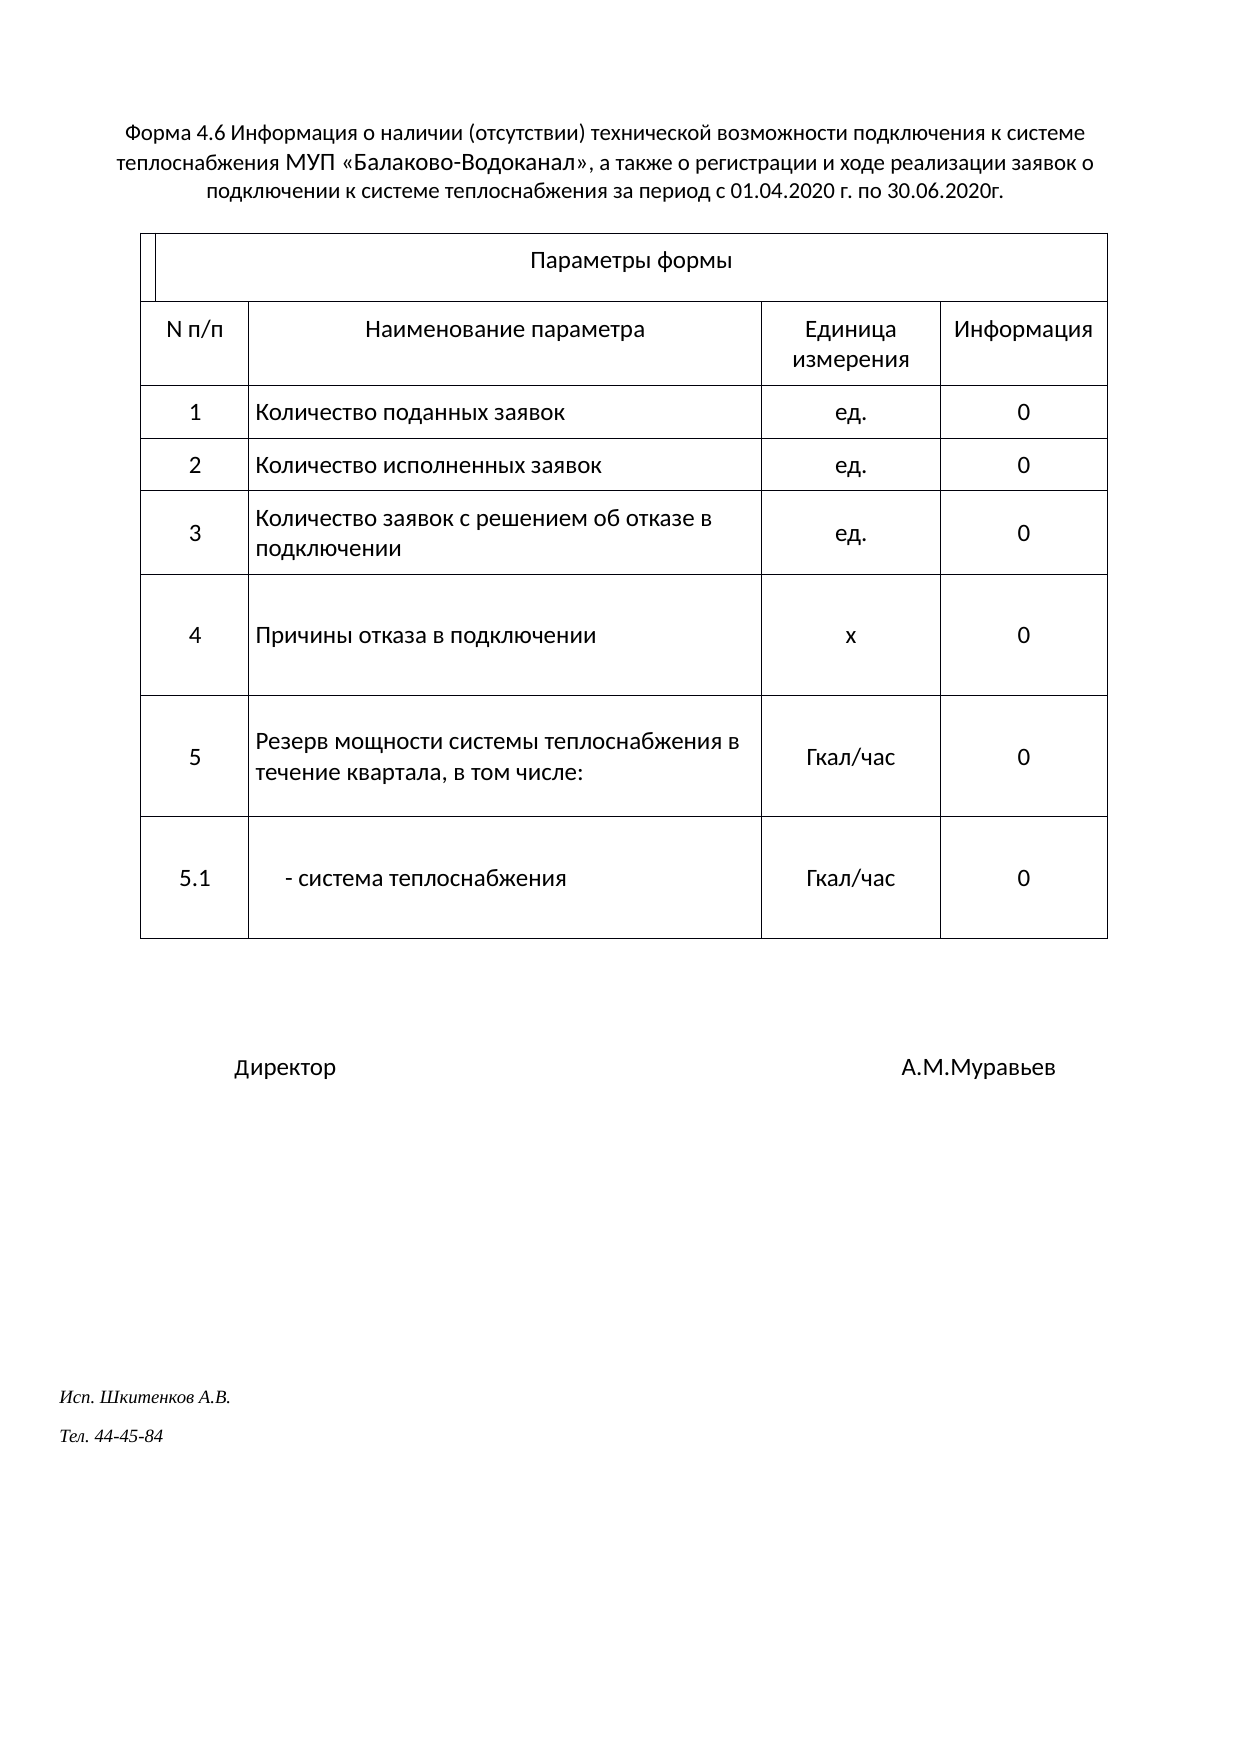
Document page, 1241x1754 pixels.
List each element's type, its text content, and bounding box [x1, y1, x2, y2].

table_cell 0 [941, 491, 1107, 573]
table_cell [1108, 626, 1113, 695]
table_cell Единица измерения [762, 302, 940, 384]
table_cell Резерв мощности системы теплоснабжения в течение квартала, в том числе: [249, 696, 761, 816]
table_cell - система теплоснабжения [249, 817, 761, 938]
table_cell [1108, 869, 1113, 938]
text Тел. 44-45-84 [59, 1425, 1063, 1446]
table_cell 4 [141, 575, 248, 695]
table_cell 0 [941, 386, 1107, 437]
text Директор А.М.Муравьев [59, 1051, 1152, 1081]
table_cell ед. [762, 439, 940, 490]
table_cell ед. [762, 491, 940, 573]
table_cell Наименование параметра [249, 302, 761, 384]
text Исп. Шкитенков А.В. [59, 1386, 1063, 1408]
table_cell 2 [141, 439, 248, 490]
table_cell 0 [941, 575, 1107, 695]
table_header [141, 234, 155, 301]
table_cell Количество заявок с решением об отказе в подключении [249, 491, 761, 573]
table_header [1108, 233, 1113, 301]
table_cell Информация [941, 302, 1107, 384]
table_cell [1108, 438, 1113, 490]
text Форма 4.6 Информация о наличии (отсутствии) технической возможности подключения к системе теплоснабжения МУП «Балаково-Водоканал», а также о регистрации и ходе реализации заявок о подключении к системе теплоснабжения за период с 01.04.2020 г. по 30.06.2020г. [59, 118, 1152, 205]
table_cell [1108, 301, 1113, 384]
table_cell 5.1 [141, 817, 248, 938]
table_cell [1108, 748, 1113, 816]
table_cell [1108, 490, 1113, 573]
table_cell Причины отказа в подключении [249, 575, 761, 695]
table_cell 0 [941, 696, 1107, 816]
table_cell 0 [941, 439, 1107, 490]
table_cell Количество поданных заявок [249, 386, 761, 437]
table_cell N п/п [141, 302, 248, 384]
table_cell 5 [141, 696, 248, 816]
table_cell x [762, 575, 940, 695]
table_cell Гкал/час [762, 817, 940, 938]
table_cell ед. [762, 386, 940, 437]
table_cell [1108, 816, 1113, 869]
table_cell [1108, 695, 1113, 748]
table_cell 0 [941, 817, 1107, 938]
table_cell 3 [141, 491, 248, 573]
table_cell [1108, 385, 1113, 437]
table_cell Количество исполненных заявок [249, 439, 761, 490]
table_cell Гкал/час [762, 696, 940, 816]
table_cell [1108, 574, 1113, 626]
table_cell 1 [141, 386, 248, 437]
table_header Параметры формы [156, 234, 1107, 301]
